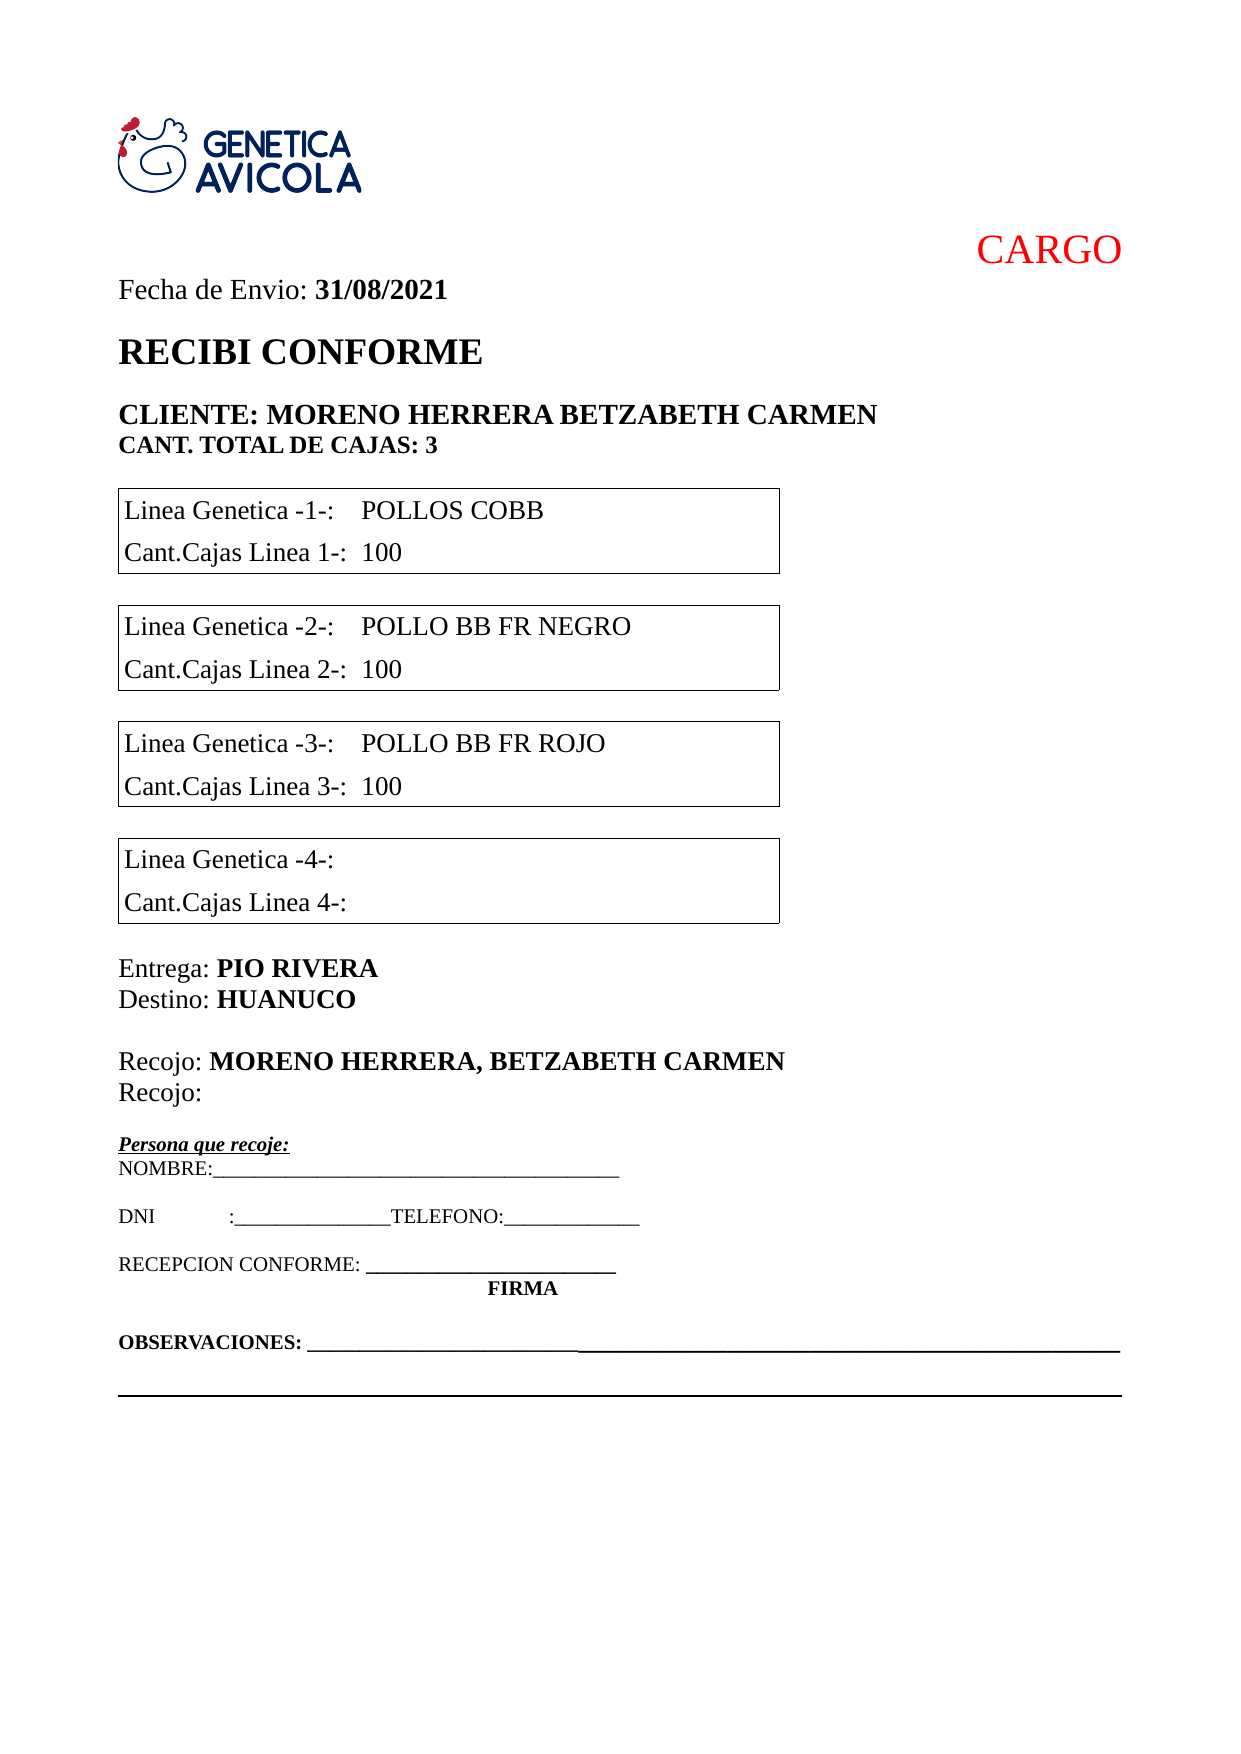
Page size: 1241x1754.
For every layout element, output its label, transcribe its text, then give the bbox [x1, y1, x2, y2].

table_header Linea Genetica -1-: [119, 489, 356, 531]
table_cell [118, 807, 356, 838]
table_cell [356, 839, 779, 880]
table_cell POLLO BB FR ROJO [356, 722, 779, 764]
table_cell [356, 807, 779, 838]
table_cell Cant.Cajas Linea 2-: [119, 647, 356, 690]
table_cell 100 [356, 764, 779, 806]
table_cell Linea Genetica -2-: [119, 606, 356, 647]
text Recojo: [118, 1076, 1122, 1108]
table_cell POLLO BB FR NEGRO [356, 606, 779, 647]
text Persona que recoje: [118, 1132, 1122, 1156]
table_cell [356, 574, 779, 604]
text Fecha de Envio: 31/08/2021 [118, 272, 1122, 306]
table_cell 100 [356, 647, 779, 690]
table_cell [118, 691, 356, 721]
table_cell Cant.Cajas Linea 3-: [119, 764, 356, 806]
text CARGO [118, 224, 1122, 272]
text Entrega: PIO RIVERA [118, 952, 1122, 983]
table_cell Cant.Cajas Linea 1-: [119, 531, 356, 573]
text FIRMA [118, 1276, 1122, 1300]
text CANT. TOTAL DE CAJAS: 3 [118, 431, 1122, 459]
table_cell 100 [356, 531, 779, 573]
table_header POLLOS COBB [356, 489, 779, 531]
text Recojo: MORENO HERRERA, BETZABETH CARMEN [118, 1045, 1122, 1076]
text CLIENTE: MORENO HERRERA BETZABETH CARMEN [118, 397, 1122, 431]
picture [117, 117, 362, 193]
table_cell Linea Genetica -3-: [119, 722, 356, 764]
table_cell Linea Genetica -4-: [119, 839, 356, 880]
text RECIBI CONFORME [118, 330, 1122, 373]
table_cell [118, 574, 356, 604]
text Destino: HUANUCO [118, 983, 1122, 1014]
table_cell Cant.Cajas Linea 4-: [119, 880, 356, 923]
table_cell [356, 880, 779, 923]
table_cell [356, 691, 779, 721]
text OBSERVACIONES: __________________________________________________________________ [118, 1324, 1122, 1355]
text NOMBRE:_______________________________________ [118, 1156, 1122, 1180]
text RECEPCION CONFORME: ________________________ [118, 1252, 1122, 1276]
text DNI :_______________TELEFONO:_____________ [118, 1204, 1122, 1228]
